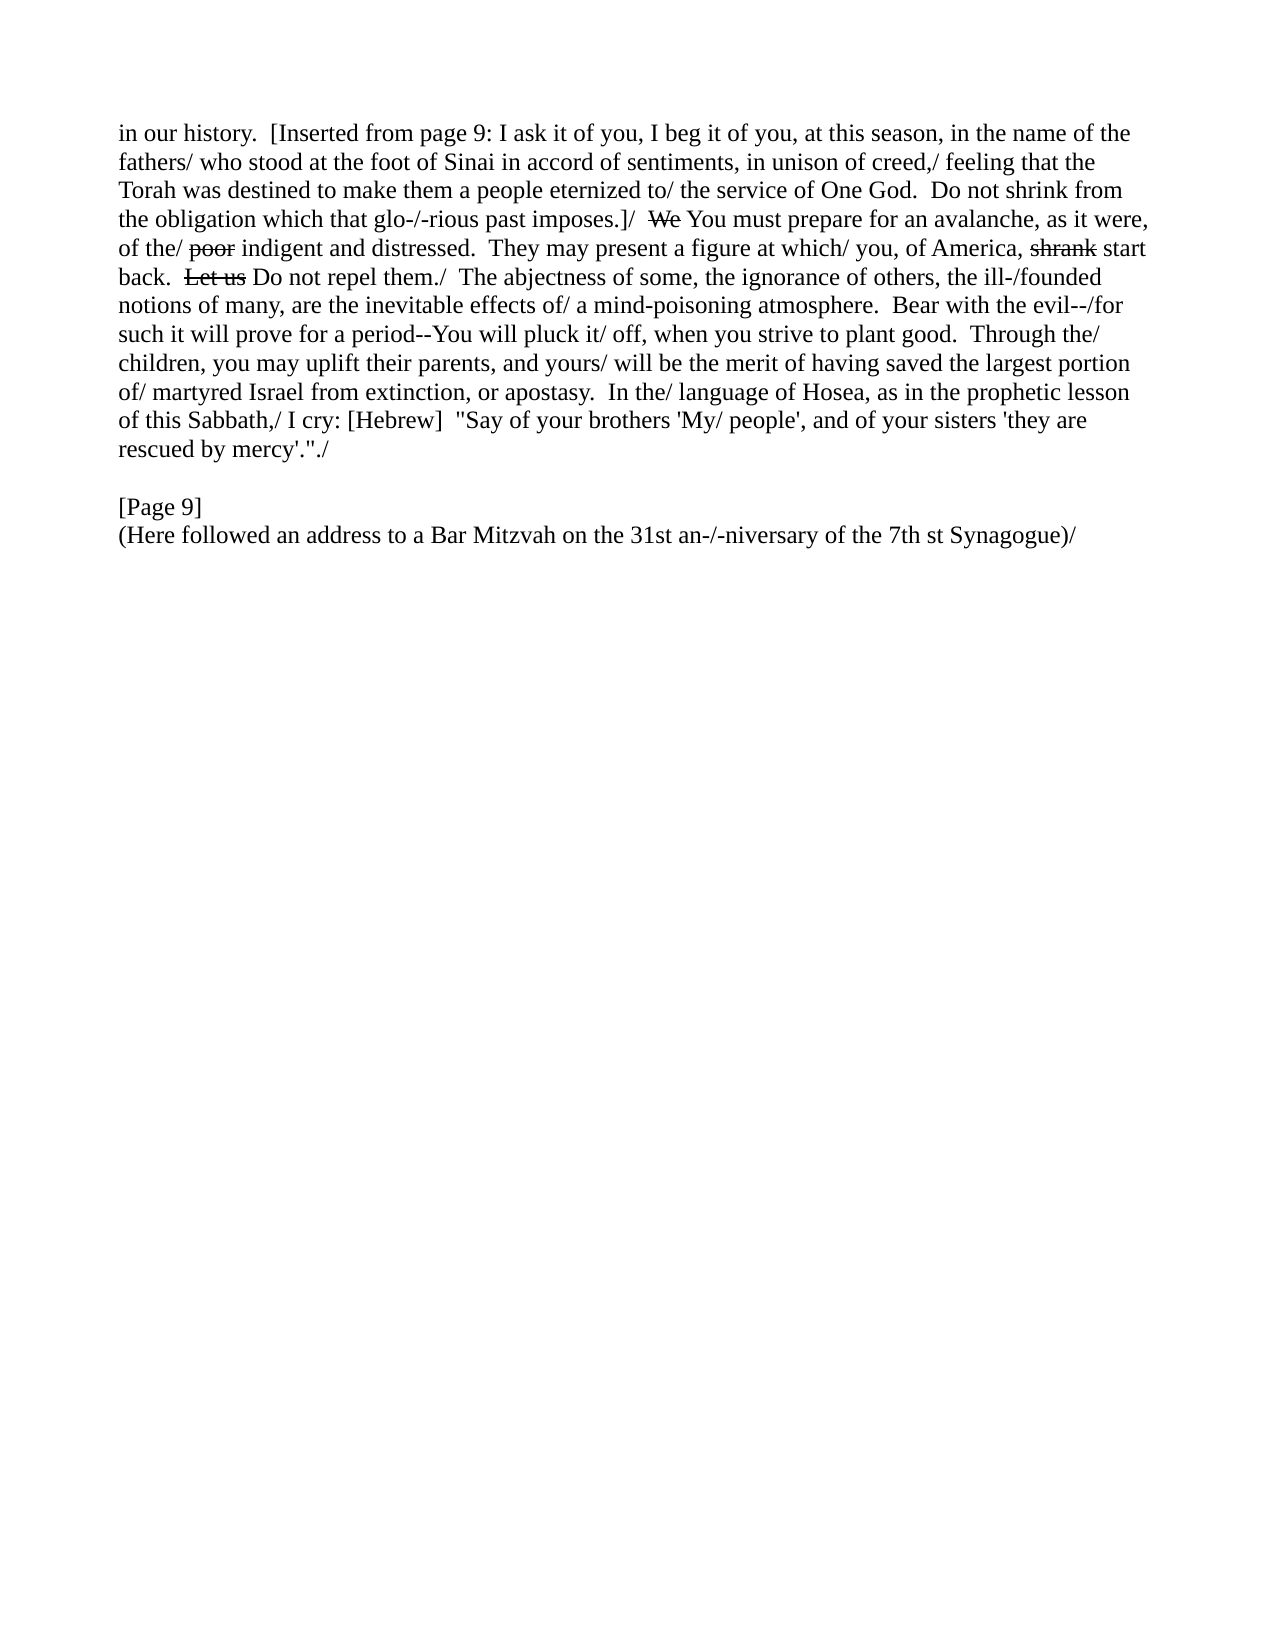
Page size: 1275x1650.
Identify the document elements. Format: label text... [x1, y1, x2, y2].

text in our history. [Inserted from page 9: I ask it of you, I beg it of you, at this season, in the name of the fathers/ who stood at the foot of Sinai in accord of sentiments, in unison of creed,/ feeling that the Torah was destined to make them a people eternized to/ the service of One God. Do not shrink from the obligation which that glo-/-rious past imposes.]/ We You must prepare for an avalanche, as it were, of the/ poor indigent and distressed. They may present a figure at which/ you, of America, shrank start back. Let us Do not repel them./ The abjectness of some, the ignorance of others, the ill-/founded notions of many, are the inevitable effects of/ a mind-poisoning atmosphere. Bear with the evil--/for such it will prove for a period--You will pluck it/ off, when you strive to plant good. Through the/ children, you may uplift their parents, and yours/ will be the merit of having saved the largest portion of/ martyred Israel from extinction, or apostasy. In the/ language of Hosea, as in the prophetic lesson of this Sabbath,/ I cry: [Hebrew] "Say of your brothers 'My/ people', and of your sisters 'they are rescued by mercy'."./ [118, 118, 1157, 463]
text (Here followed an address to a Bar Mitzvah on the 31st an-/-niversary of the 7th st Synagogue)/ [118, 521, 1157, 549]
text [Page 9] [118, 492, 1157, 521]
